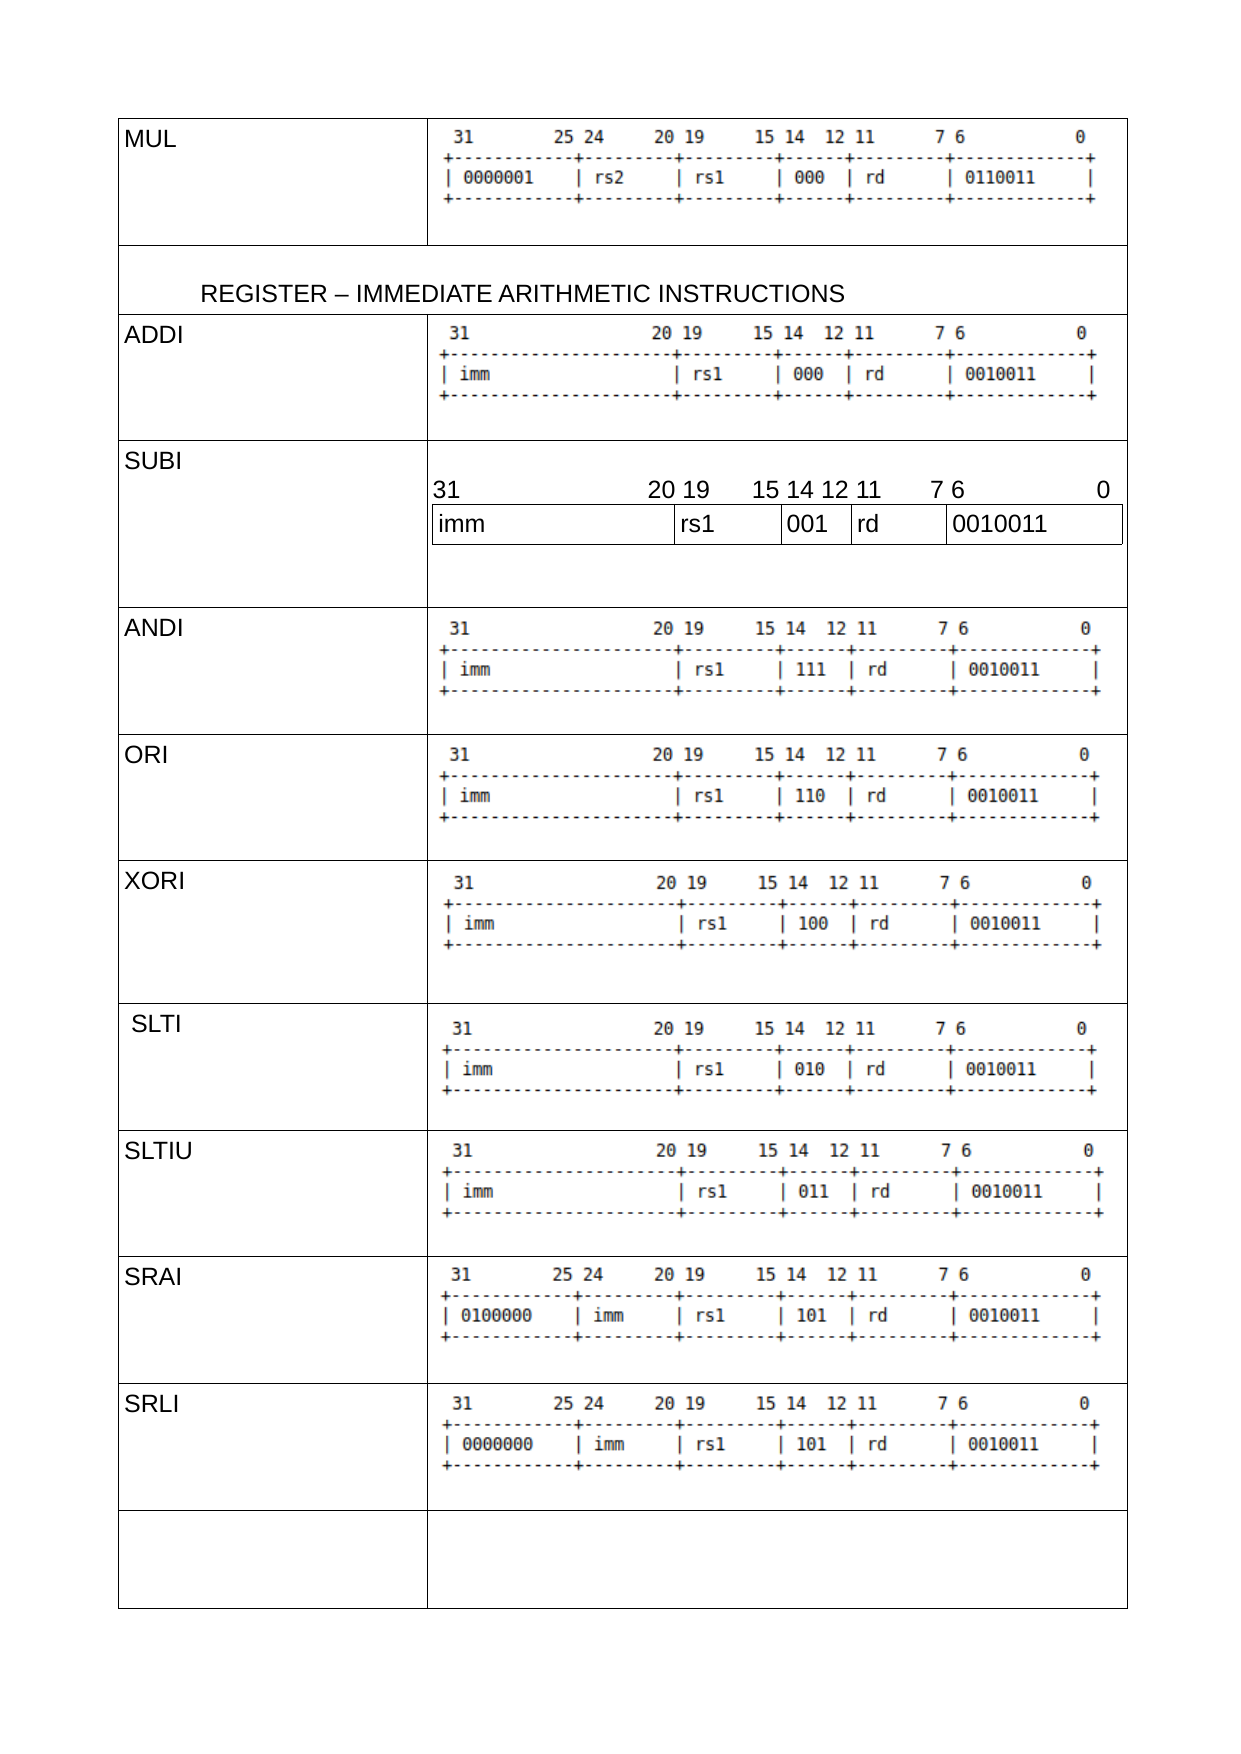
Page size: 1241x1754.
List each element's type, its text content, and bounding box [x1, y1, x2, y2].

table_header 0010011 [947, 505, 1122, 544]
table_cell ANDI [119, 608, 427, 734]
picture [432, 1135, 1117, 1233]
table_cell ORI [119, 735, 427, 860]
table_cell 31 20 19 15 14 12 11 7 6 0 [428, 441, 1127, 607]
table_header rd [852, 505, 946, 544]
table_cell [428, 861, 1127, 1003]
table_cell [428, 1384, 1127, 1509]
table_cell [428, 1257, 1127, 1383]
picture [432, 1388, 1117, 1484]
picture [432, 1009, 1117, 1113]
table_cell [428, 735, 1127, 860]
table_cell SRAI [119, 1257, 427, 1383]
table_cell [428, 315, 1127, 440]
table_header 001 [782, 505, 851, 544]
table_cell SLTI [119, 1004, 427, 1130]
picture [432, 613, 1117, 711]
picture [432, 739, 1117, 839]
picture [432, 1262, 1117, 1354]
table_cell SLTIU [119, 1131, 427, 1256]
table_cell [428, 1131, 1127, 1256]
table_cell SUBI [119, 441, 427, 607]
picture [432, 866, 1122, 969]
table_cell [428, 608, 1127, 734]
table_cell [119, 1511, 427, 1607]
table_cell [428, 119, 1127, 245]
table_cell ADDI [119, 315, 427, 440]
table_cell MUL [119, 119, 427, 245]
table_cell SRLI [119, 1384, 427, 1509]
table_header imm [433, 505, 674, 544]
picture [432, 319, 1117, 417]
picture [432, 123, 1117, 220]
table_header rs1 [675, 505, 781, 544]
table_cell REGISTER – IMMEDIATE ARITHMETIC INSTRUCTIONS [119, 246, 1127, 314]
table_cell [428, 1004, 1127, 1130]
table_cell XORI [119, 861, 427, 1003]
table_cell [428, 1511, 1127, 1607]
